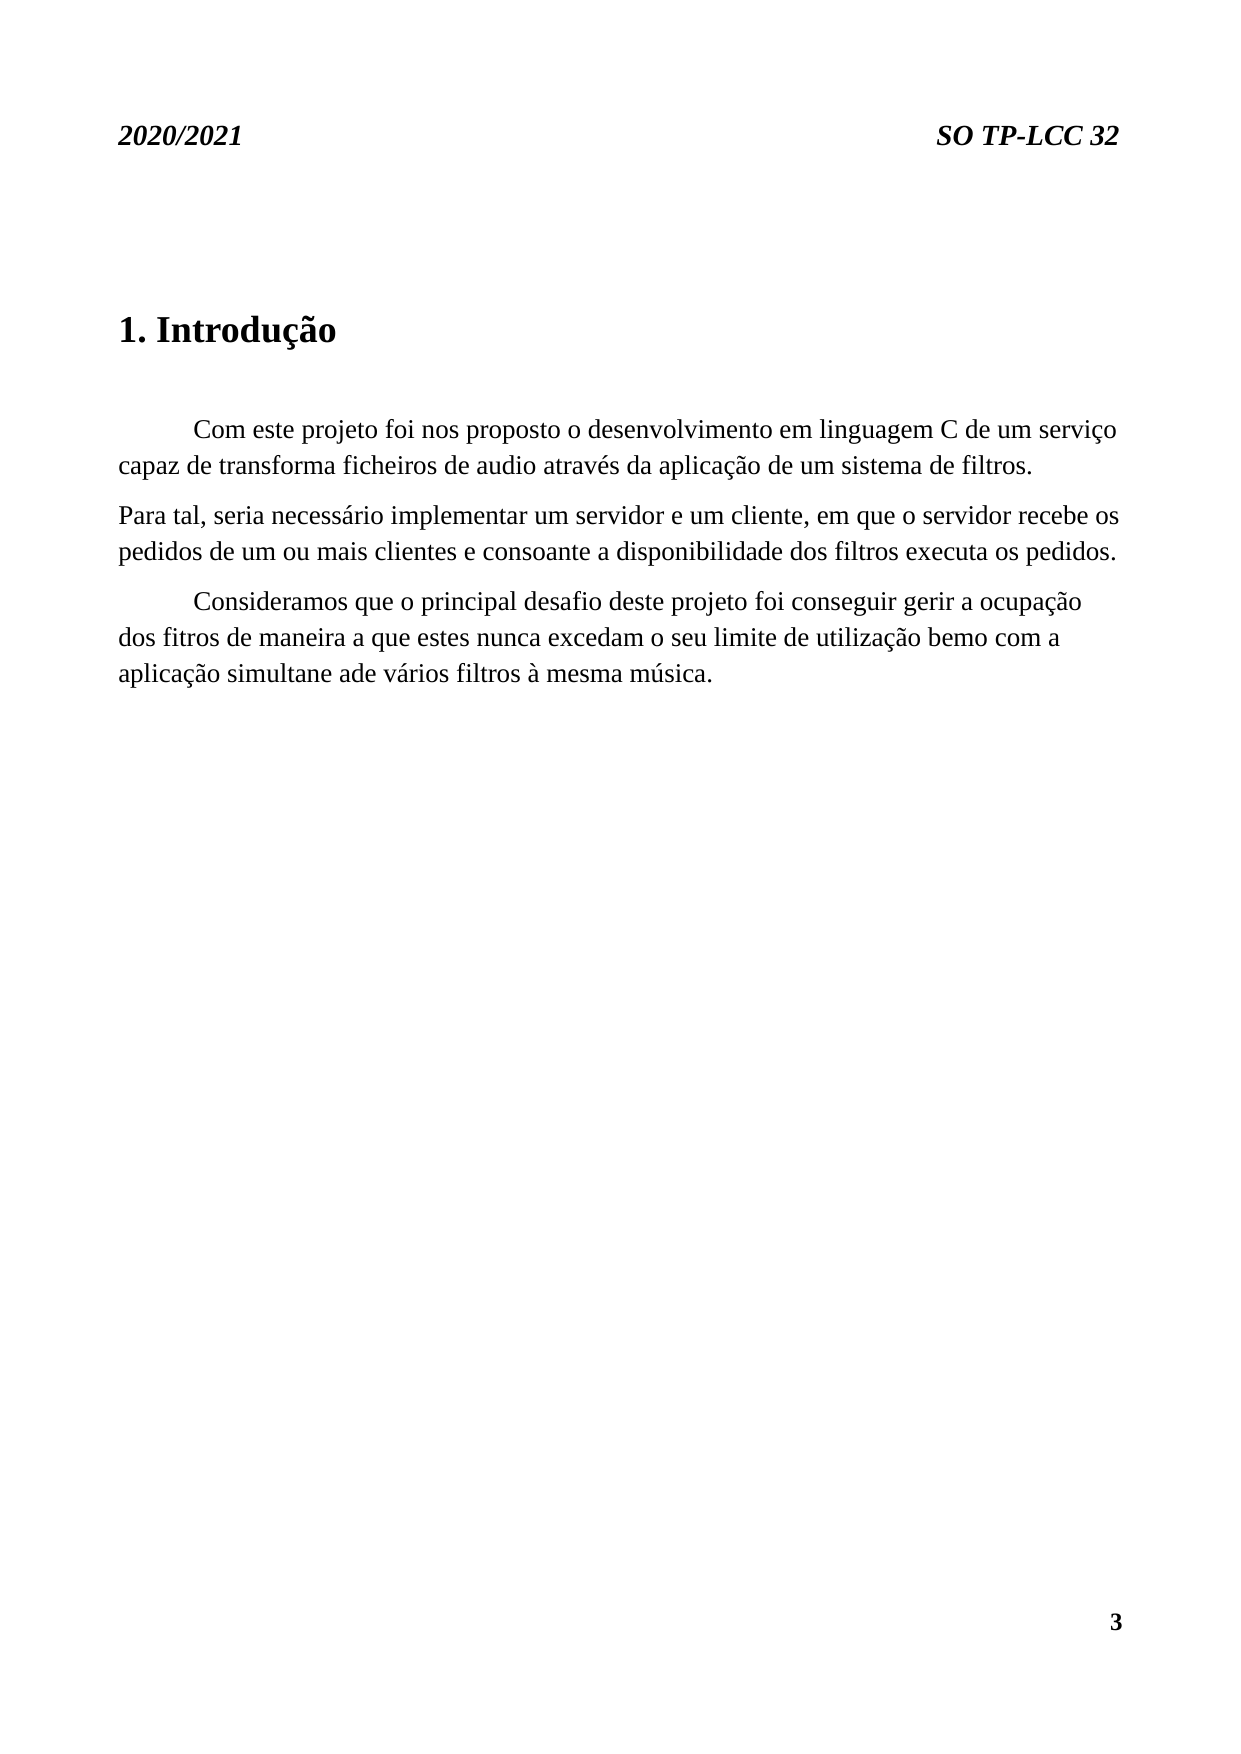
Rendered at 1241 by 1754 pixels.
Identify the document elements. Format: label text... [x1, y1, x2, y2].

text Para tal, seria necessário implementar um servidor e um cliente, em que o servidor recebe os pedidos de um ou mais clientes e consoante a disponibilidade dos filtros executa os pedidos. [118, 499, 1122, 566]
text Consideramos que o principal desafio deste projeto foi conseguir gerir a ocupação dos fitros de maneira a que estes nunca excedam o seu limite de utilização bemo com a aplicação simultane ade vários filtros à mesma música. [118, 585, 1122, 688]
text Com este projeto foi nos proposto o desenvolvimento em linguagem C de um serviço capaz de transforma ficheiros de audio através da aplicação de um sistema de filtros. [118, 413, 1122, 480]
subtitle 1. Introdução [118, 307, 1122, 350]
